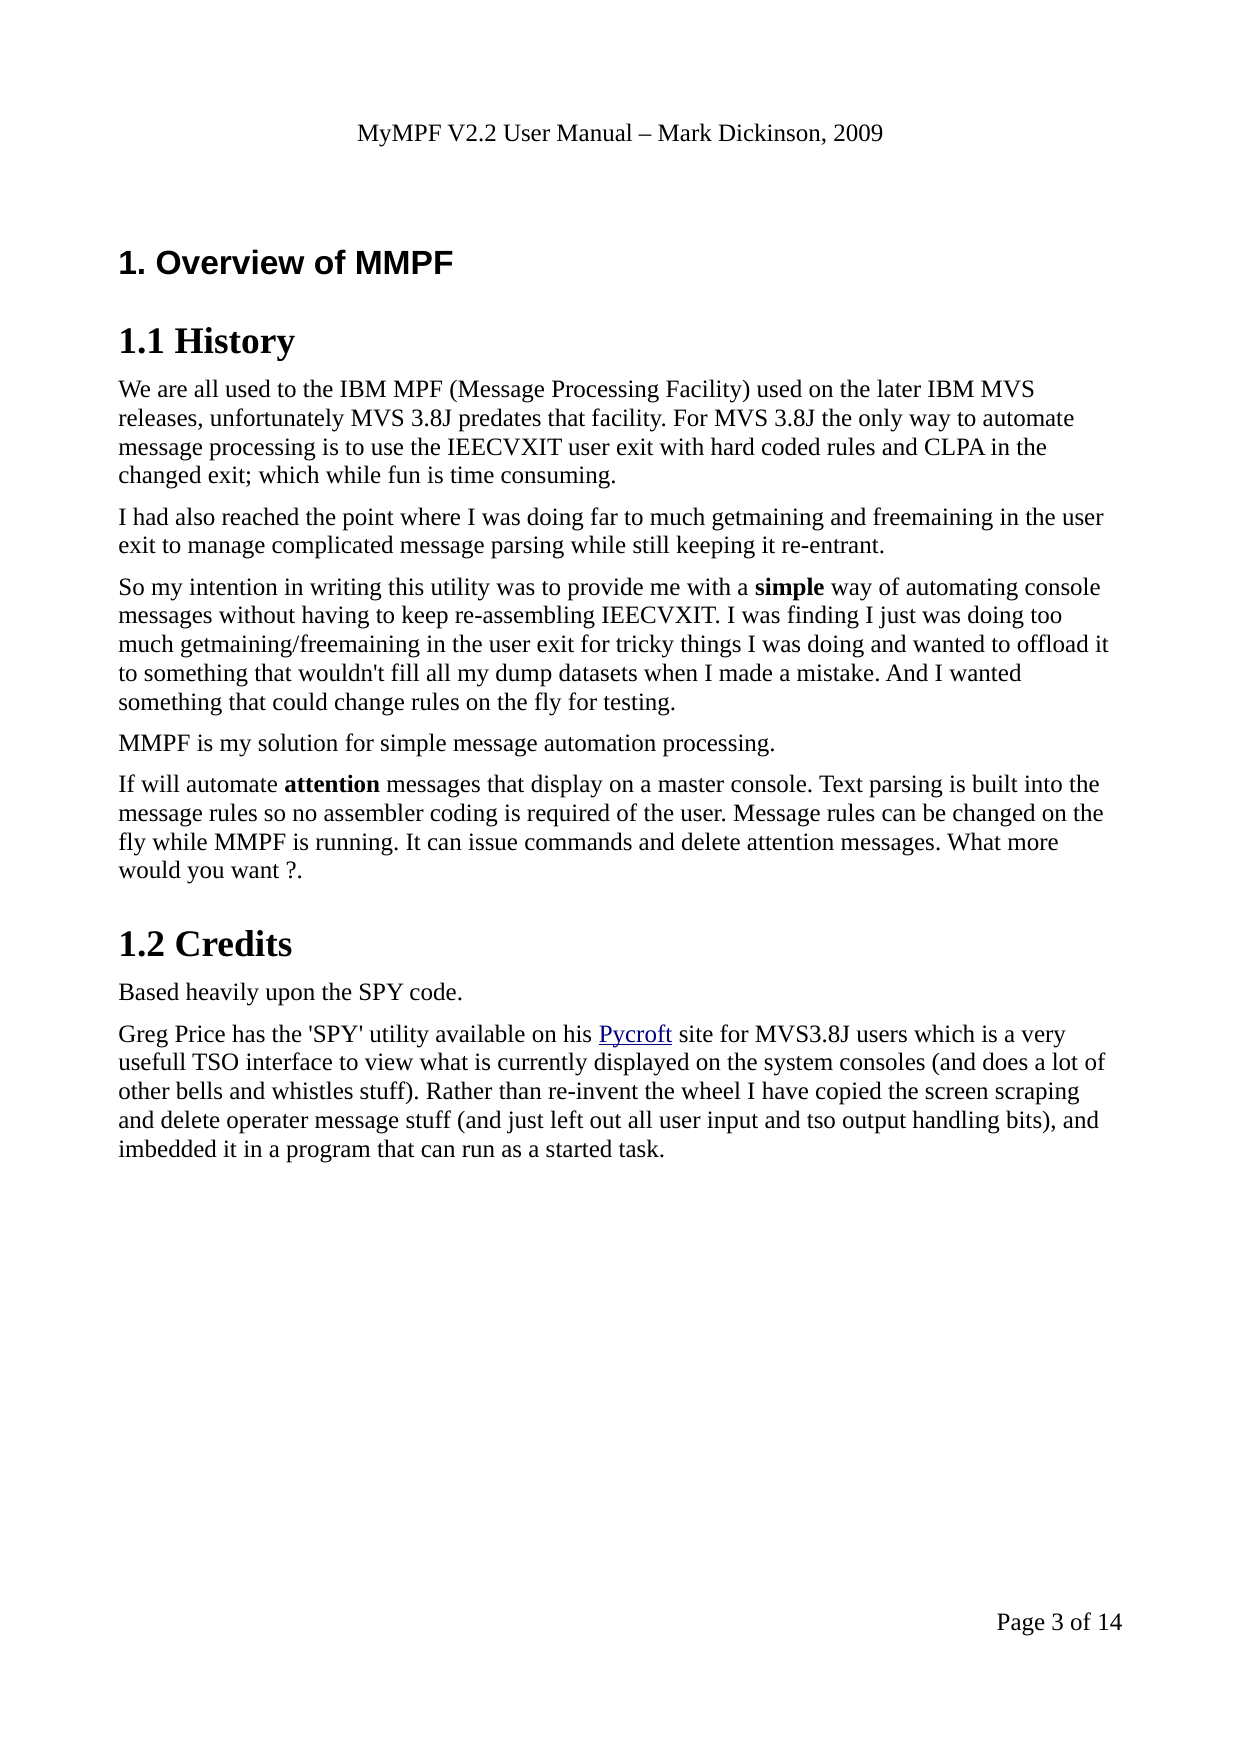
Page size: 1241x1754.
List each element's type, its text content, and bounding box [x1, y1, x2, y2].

text Based heavily upon the SPY code. [118, 977, 1122, 1006]
text MMPF is my solution for simple message automation processing. [118, 728, 1122, 757]
text Greg Price has the 'SPY' utility available on his Pycroft site for MVS3.8J users which is a very usefull TSO interface to view what is currently displayed on the system consoles (and does a lot of other bells and whistles stuff). Rather than re-invent the wheel I have copied the screen scraping and delete operater message stuff (and just left out all user input and tso output handling bits), and imbedded it in a program that can run as a started task. [118, 1019, 1122, 1162]
text We are all used to the IBM MPF (Message Processing Facility) used on the later IBM MVS releases, unfortunately MVS 3.8J predates that facility. For MVS 3.8J the only way to automate message processing is to use the IEECVXIT user exit with hard coded rules and CLPA in the changed exit; which while fun is time consuming. [118, 374, 1122, 489]
subtitle 1. Overview of MMPF [118, 243, 1122, 281]
text So my intention in writing this utility was to provide me with a simple way of automating console messages without having to keep re-assembling IEECVXIT. I was finding I just was doing too much getmaining/freemaining in the user exit for tricky things I was doing and wanted to offload it to something that wouldn't fill all my dump datasets when I made a mistake. And I wanted something that could change rules on the fly for testing. [118, 572, 1122, 716]
text I had also reached the point where I was doing far to much getmaining and freemaining in the user exit to manage complicated message parsing while still keeping it re-entrant. [118, 502, 1122, 559]
text If will automate attention messages that display on a master console. Text parsing is built into the message rules so no assembler coding is required of the user. Message rules can be changed on the fly while MMPF is running. It can issue commands and delete attention messages. What more would you want ?. [118, 769, 1122, 884]
subtitle 1.1 History [118, 319, 1122, 362]
subtitle 1.2 Credits [118, 922, 1122, 965]
